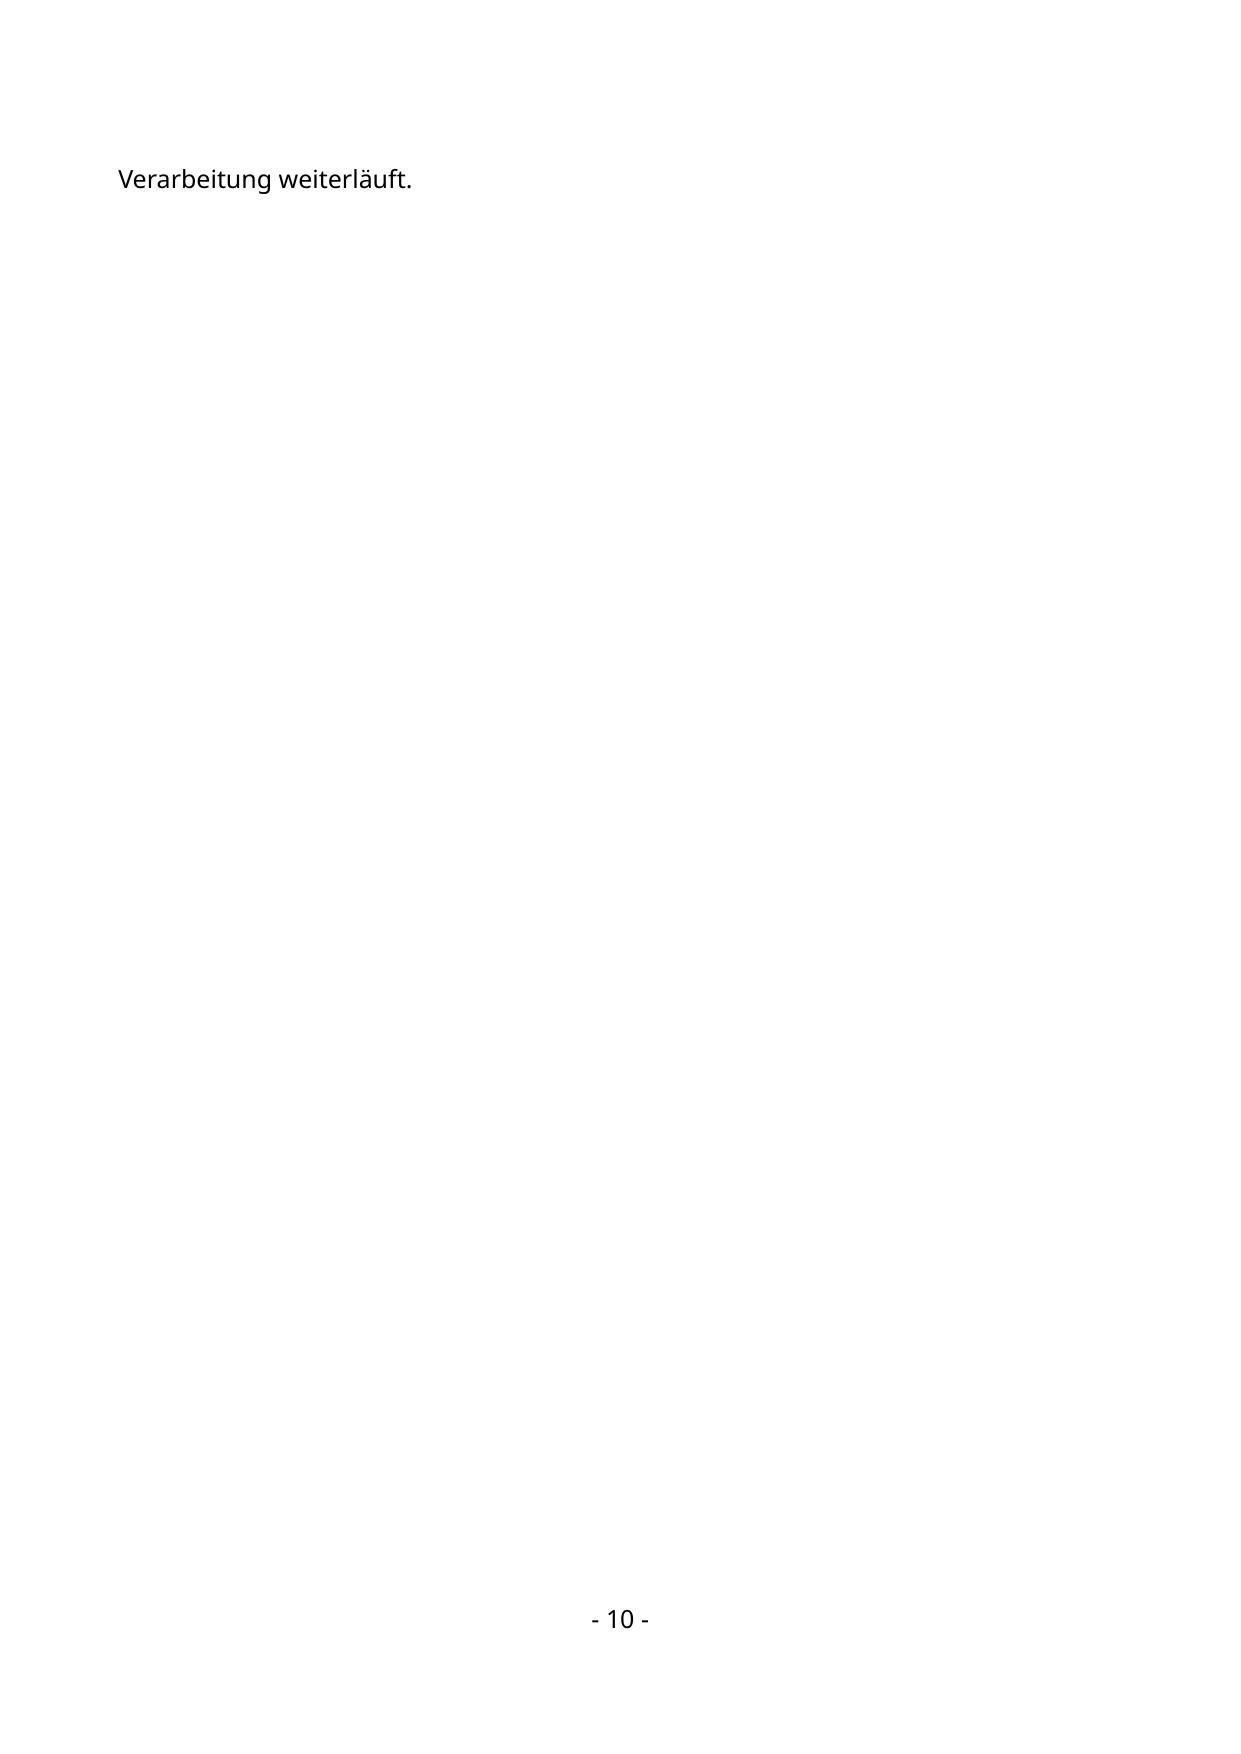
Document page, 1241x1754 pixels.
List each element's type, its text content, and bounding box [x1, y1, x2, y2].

text Verarbeitung weiterläuft. [118, 161, 1122, 195]
